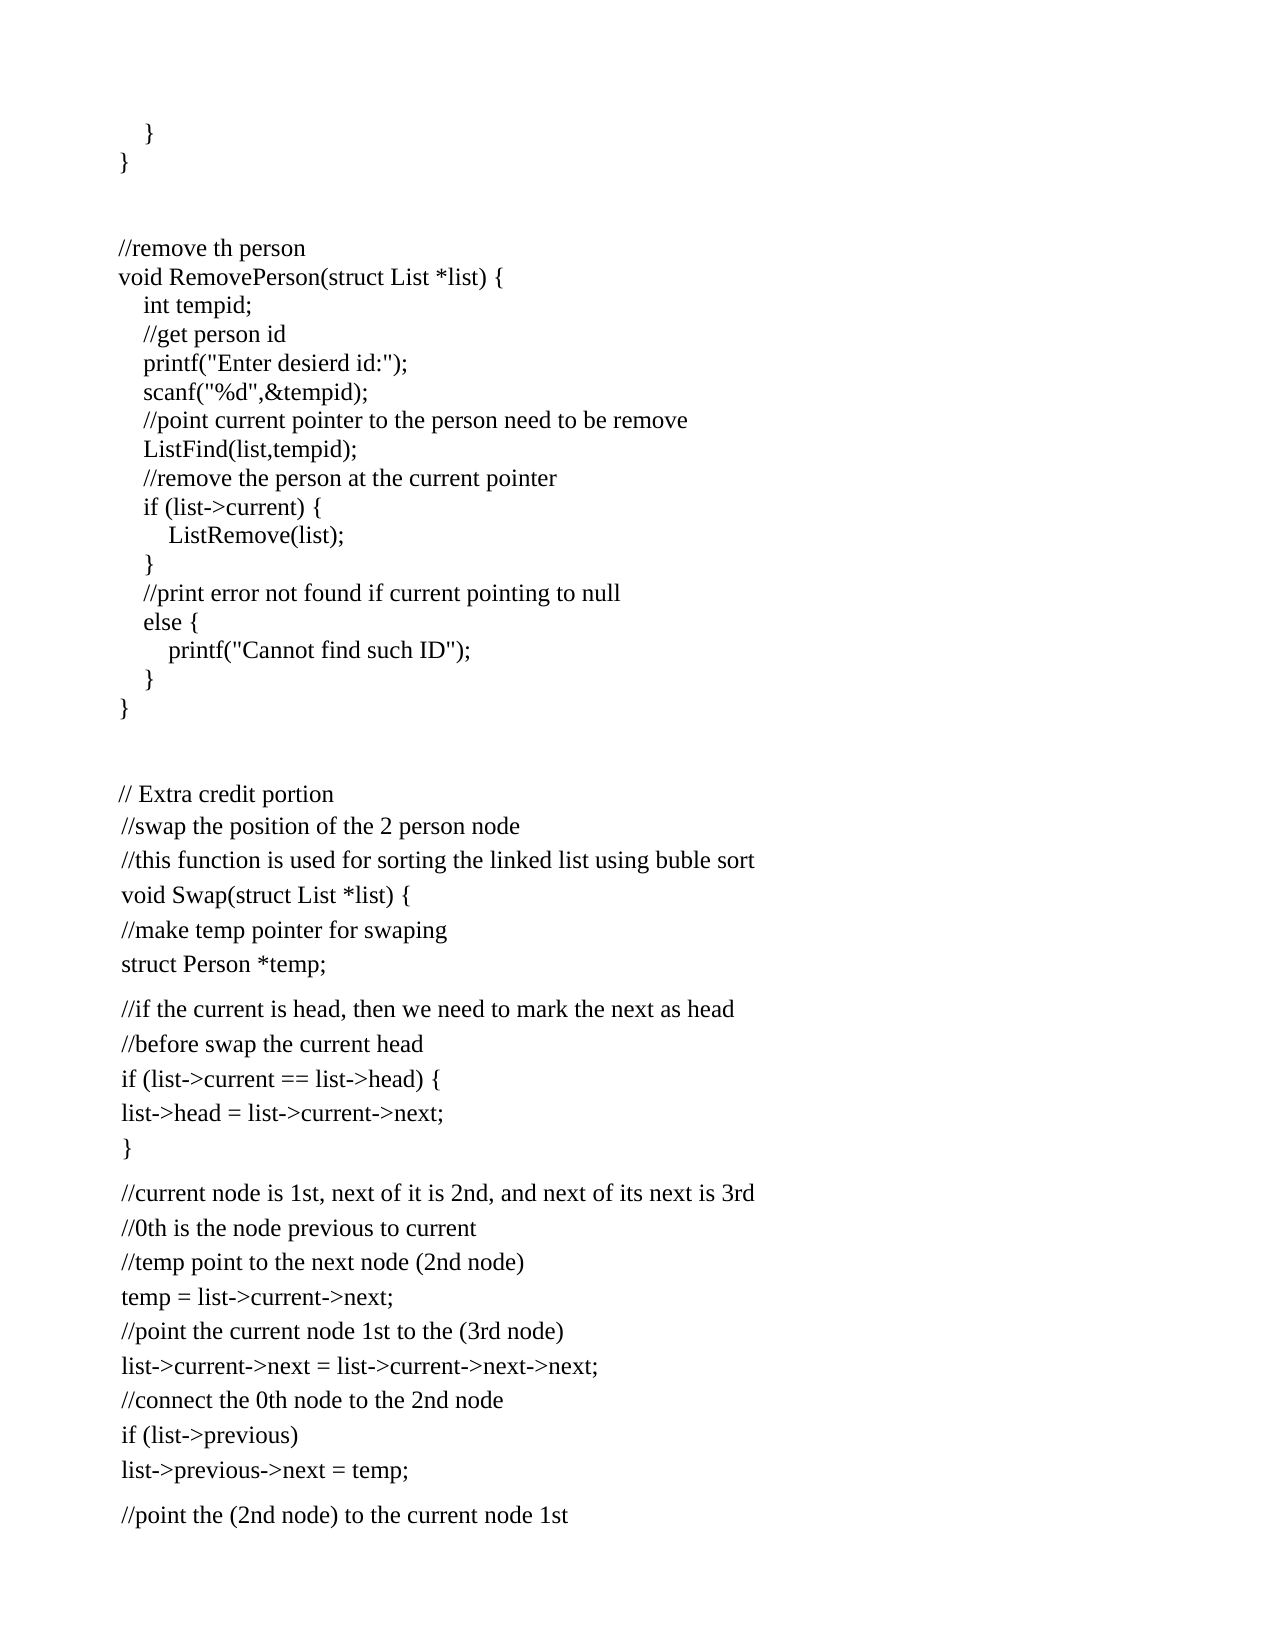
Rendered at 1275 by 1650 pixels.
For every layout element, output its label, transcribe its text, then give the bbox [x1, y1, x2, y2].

table_cell //before swap the current head [118, 1026, 765, 1061]
text ListRemove(list); [118, 521, 1157, 549]
table_cell //temp point to the next node (2nd node) [118, 1244, 765, 1279]
table_cell //if the current is head, then we need to mark the next as head [118, 992, 765, 1026]
table_cell [118, 1165, 765, 1175]
text } [118, 147, 1157, 176]
table_cell struct Person *temp; [118, 946, 765, 981]
table_cell if (list->current == list->head) { [118, 1061, 765, 1095]
text //point current pointer to the person need to be remove [118, 406, 1157, 434]
table_cell if (list->previous) [118, 1417, 765, 1452]
text scanf("%d",&tempid); [118, 377, 1157, 406]
table_cell void Swap(struct List *list) { [118, 877, 765, 912]
table_cell //current node is 1st, next of it is 2nd, and next of its next is 3rd [118, 1175, 765, 1210]
text } [118, 118, 1157, 147]
table_header //this function is used for sorting the linked list using buble sort [118, 843, 765, 877]
text //print error not found if current pointing to null [118, 578, 1157, 607]
table_cell list->previous->next = temp; [118, 1452, 765, 1486]
table_cell list->current->next = list->current->next->next; [118, 1348, 765, 1383]
table_cell temp = list->current->next; [118, 1279, 765, 1313]
table_cell //point the (2nd node) to the current node 1st [118, 1497, 765, 1532]
text //remove th person [118, 233, 1157, 262]
table_cell //0th is the node previous to current [118, 1210, 765, 1244]
text // Extra credit portion [118, 779, 1157, 808]
text printf("Enter desierd id:"); [118, 348, 1157, 377]
text //get person id [118, 319, 1157, 348]
text } [118, 693, 1157, 722]
table_cell list->head = list->current->next; [118, 1095, 765, 1130]
text } [118, 549, 1157, 578]
table_cell } [118, 1130, 765, 1164]
text else { [118, 607, 1157, 636]
text printf("Cannot find such ID"); [118, 636, 1157, 664]
text //remove the person at the current pointer [118, 463, 1157, 492]
text ListFind(list,tempid); [118, 434, 1157, 463]
table_cell //point the current node 1st to the (3rd node) [118, 1314, 765, 1348]
table_cell //make temp pointer for swaping [118, 912, 765, 946]
table_cell [118, 1486, 765, 1497]
text if (list->current) { [118, 492, 1157, 521]
table_header //swap the position of the 2 person node [118, 808, 533, 843]
table_cell //connect the 0th node to the 2nd node [118, 1383, 765, 1417]
table_cell [118, 981, 765, 992]
text int tempid; [118, 291, 1157, 319]
text } [118, 664, 1157, 693]
text void RemovePerson(struct List *list) { [118, 262, 1157, 291]
